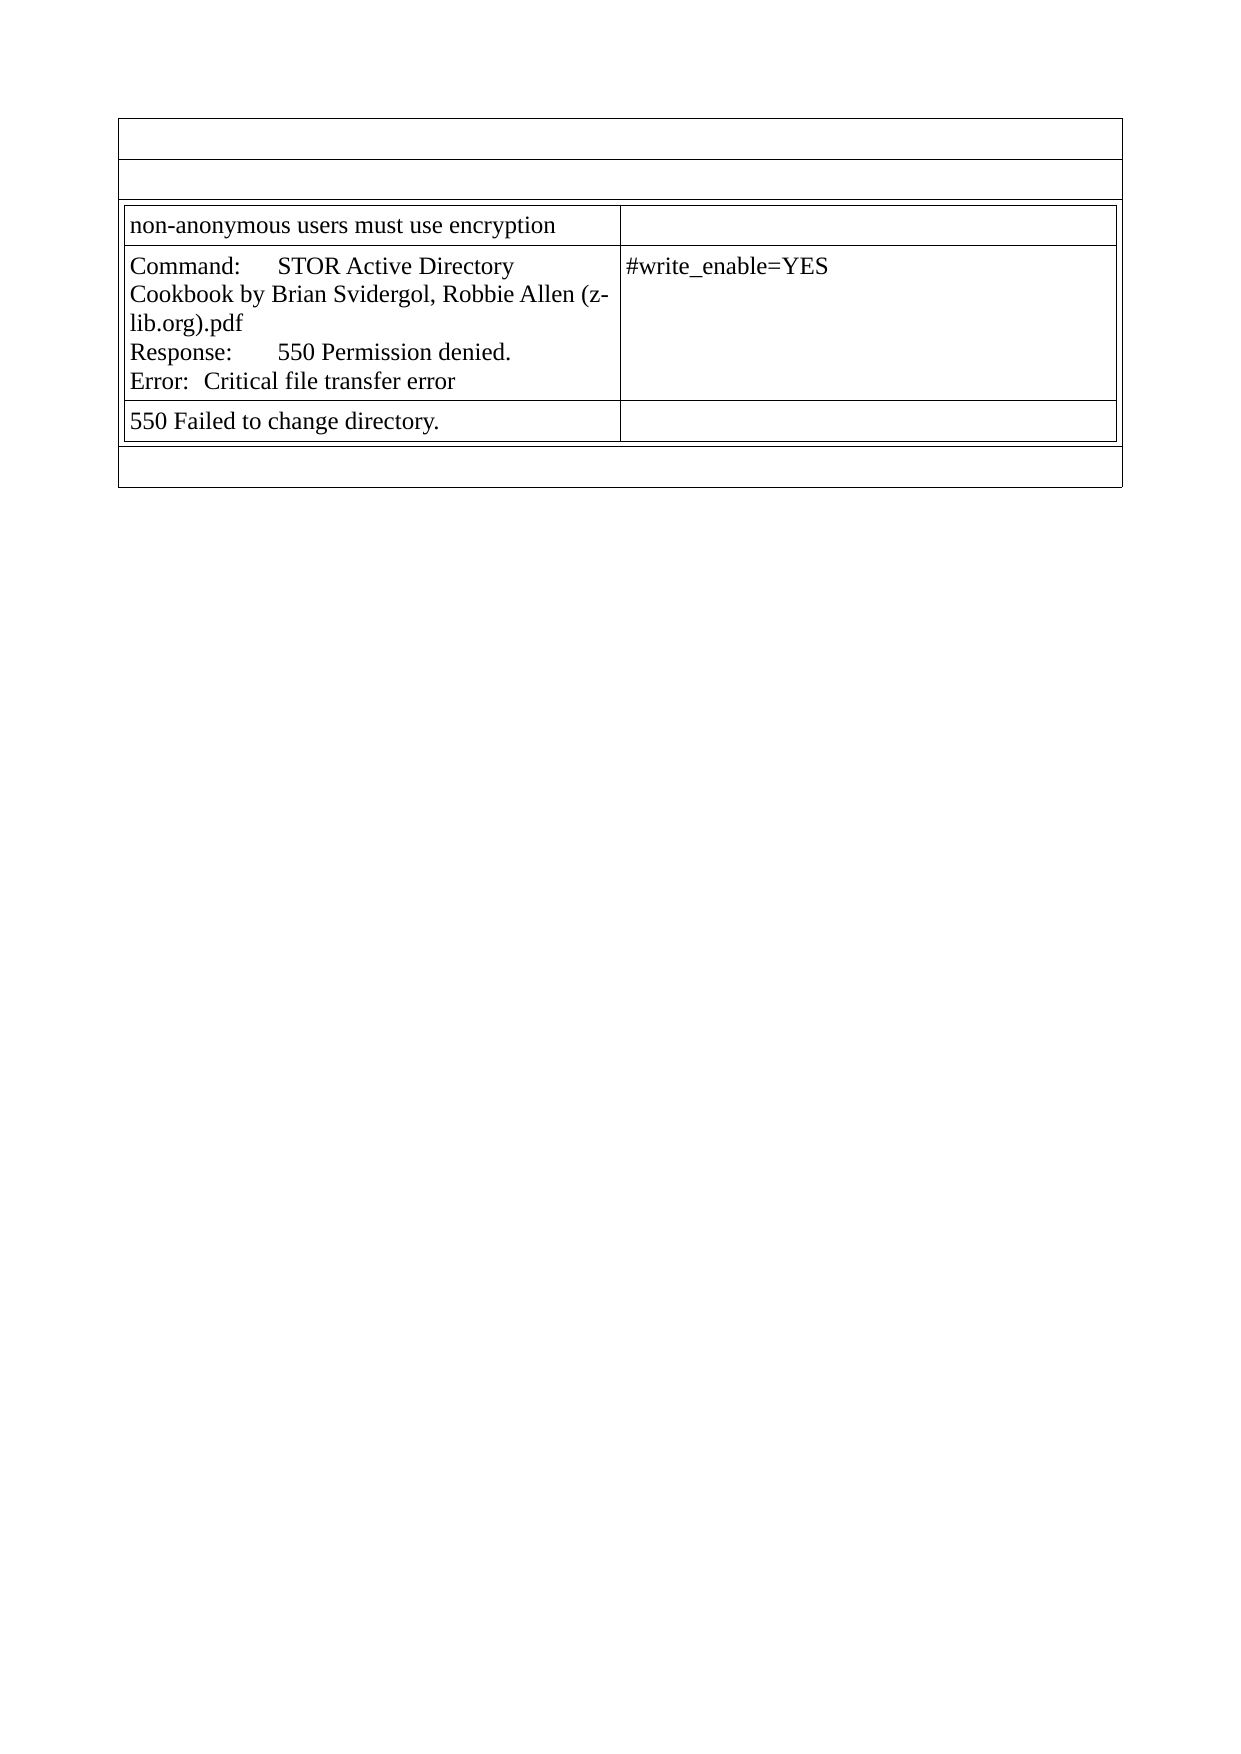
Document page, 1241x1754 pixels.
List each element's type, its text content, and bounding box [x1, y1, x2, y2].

table_cell [119, 447, 1122, 487]
table_header non-anonymous users must use encryption [125, 206, 620, 245]
table_cell [119, 160, 1122, 199]
table_cell [621, 401, 1116, 441]
table_cell Command: STOR Active Directory Cookbook by Brian Svidergol, Robbie Allen (z-lib.org).pdf Response: 550 Permission denied. Error: Critical file transfer error [125, 246, 620, 400]
table_cell [119, 200, 1122, 446]
table_cell #write_enable=YES [621, 246, 1116, 400]
table_cell 550 Failed to change directory. [125, 401, 620, 441]
table_header [621, 206, 1116, 245]
table_header [119, 119, 1122, 158]
